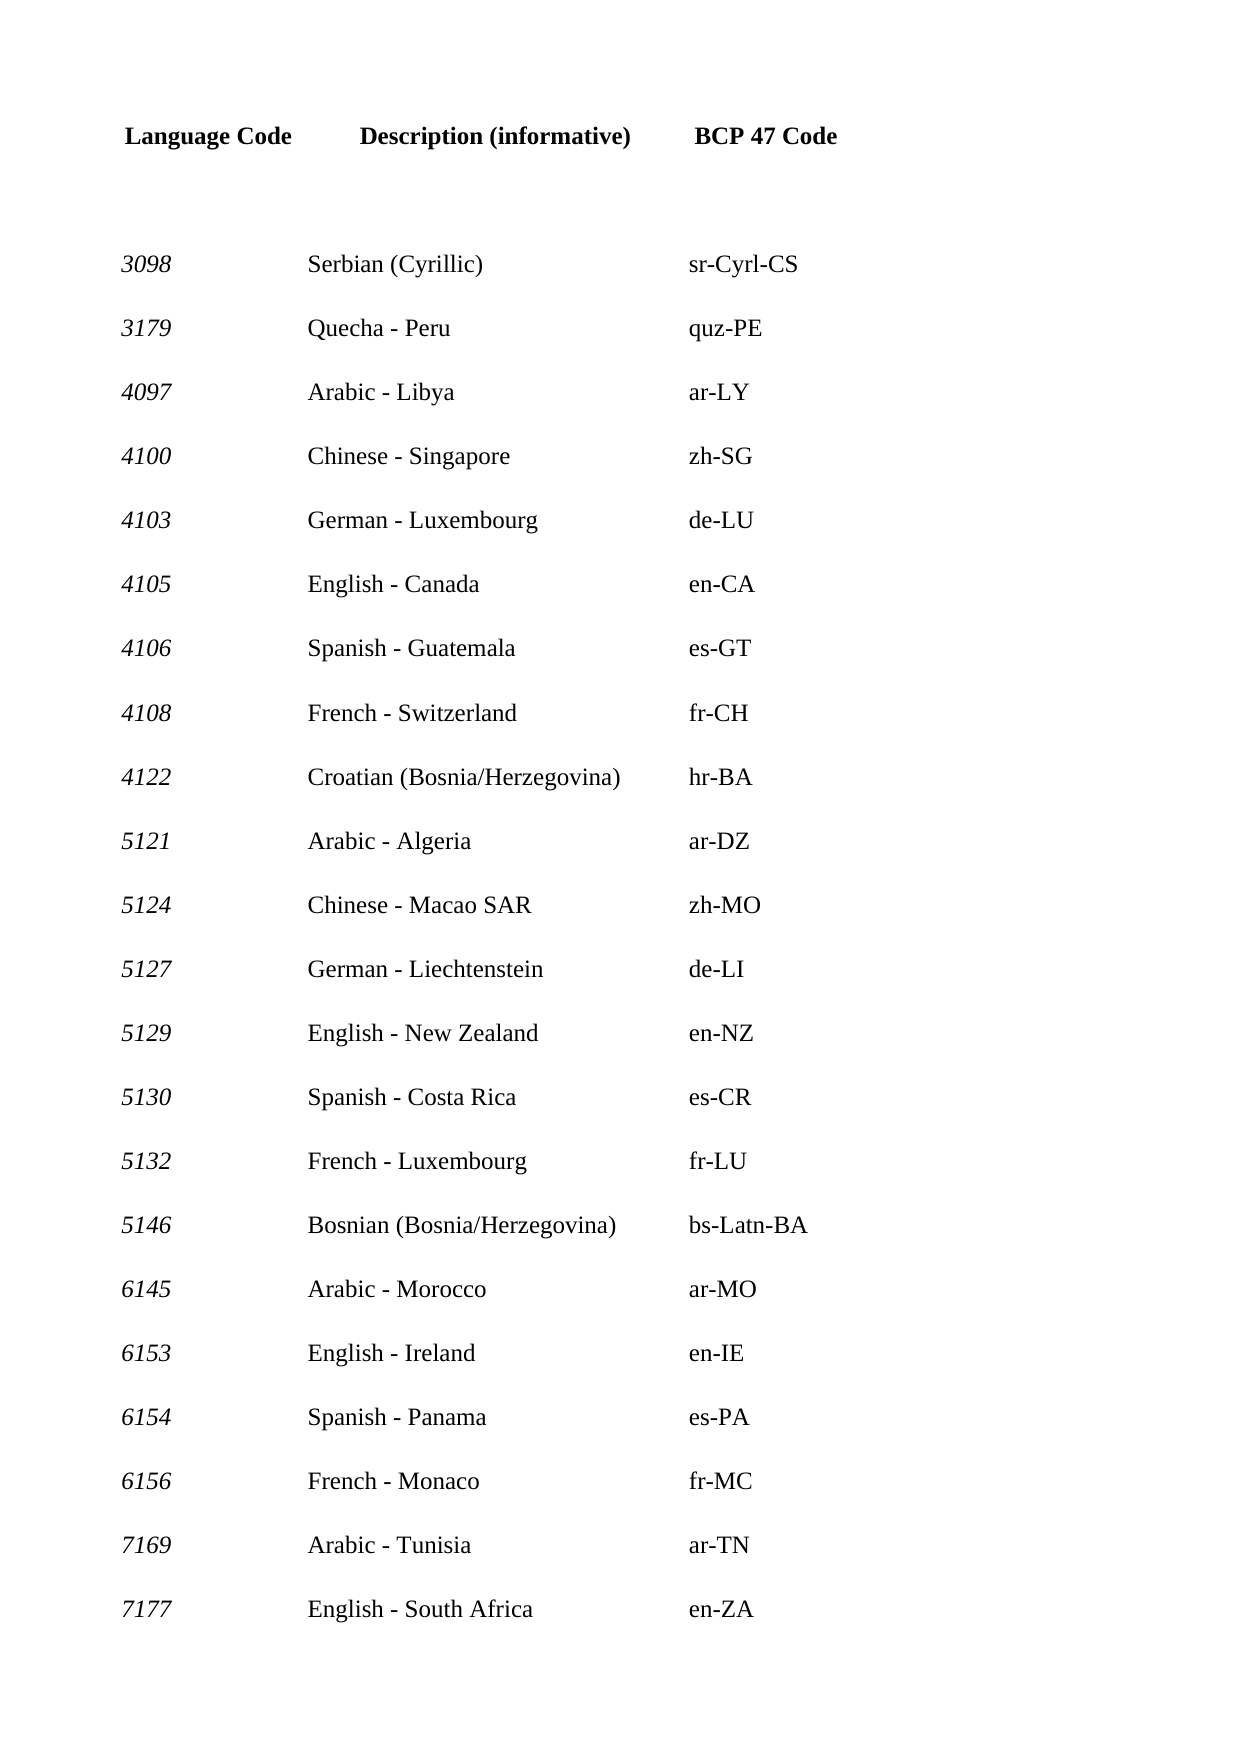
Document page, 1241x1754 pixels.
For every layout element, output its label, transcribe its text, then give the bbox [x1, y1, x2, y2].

table_cell 5124 [118, 887, 304, 951]
table_cell [305, 182, 686, 246]
table_header Description (informative) [305, 118, 686, 182]
table_header Language Code [118, 118, 304, 182]
table_cell en-ZA [686, 1592, 846, 1626]
table_cell 5129 [118, 1015, 304, 1079]
table_cell 4105 [118, 567, 304, 631]
table_cell Quecha - Peru [305, 310, 686, 374]
table_cell 4106 [118, 631, 304, 695]
table_cell 5130 [118, 1079, 304, 1143]
table_cell 4103 [118, 503, 304, 567]
table_cell de-LU [686, 503, 846, 567]
table_cell 5121 [118, 823, 304, 887]
table_cell Spanish - Panama [305, 1399, 686, 1463]
table_cell 4108 [118, 695, 304, 759]
table_cell Chinese - Singapore [305, 439, 686, 502]
table_cell [686, 182, 846, 246]
table_cell [118, 182, 304, 246]
table_cell 5127 [118, 951, 304, 1015]
table_cell fr-LU [686, 1143, 846, 1207]
table_cell ar-DZ [686, 823, 846, 887]
table_cell Bosnian (Bosnia/Herzegovina) [305, 1207, 686, 1271]
table_cell Serbian (Cyrillic) [305, 246, 686, 310]
table_cell hr-BA [686, 759, 846, 823]
table_cell English - Ireland [305, 1335, 686, 1399]
table_cell bs-Latn-BA [686, 1207, 846, 1271]
table_cell en-IE [686, 1335, 846, 1399]
table_cell 4097 [118, 374, 304, 438]
table_cell English - New Zealand [305, 1015, 686, 1079]
table_cell fr-MC [686, 1464, 846, 1527]
table_cell en-NZ [686, 1015, 846, 1079]
table_cell Arabic - Morocco [305, 1271, 686, 1335]
table_cell sr-Cyrl-CS [686, 246, 846, 310]
table_cell German - Liechtenstein [305, 951, 686, 1015]
table_cell French - Switzerland [305, 695, 686, 759]
table_cell English - South Africa [305, 1592, 686, 1626]
table_cell 3179 [118, 310, 304, 374]
table_cell 6153 [118, 1335, 304, 1399]
table_cell es-GT [686, 631, 846, 695]
table_cell de-LI [686, 951, 846, 1015]
table_cell German - Luxembourg [305, 503, 686, 567]
table_cell 7169 [118, 1528, 304, 1592]
table_header BCP 47 Code [686, 118, 846, 182]
table_cell fr-CH [686, 695, 846, 759]
table_cell Spanish - Costa Rica [305, 1079, 686, 1143]
table_cell Chinese - Macao SAR [305, 887, 686, 951]
table_cell es-PA [686, 1399, 846, 1463]
table_cell Spanish - Guatemala [305, 631, 686, 695]
table_cell Croatian (Bosnia/Herzegovina) [305, 759, 686, 823]
table_cell 4100 [118, 439, 304, 502]
table_cell ar-LY [686, 374, 846, 438]
table_cell 4122 [118, 759, 304, 823]
table_cell English - Canada [305, 567, 686, 631]
table_cell 7177 [118, 1592, 304, 1626]
table_cell zh-MO [686, 887, 846, 951]
table_cell 6154 [118, 1399, 304, 1463]
table_cell ar-MO [686, 1271, 846, 1335]
table_cell zh-SG [686, 439, 846, 502]
table_cell Arabic - Tunisia [305, 1528, 686, 1592]
table_cell es-CR [686, 1079, 846, 1143]
table_cell French - Monaco [305, 1464, 686, 1527]
table_cell ar-TN [686, 1528, 846, 1592]
table_cell 5146 [118, 1207, 304, 1271]
table_cell Arabic - Libya [305, 374, 686, 438]
table_cell 5132 [118, 1143, 304, 1207]
table_cell quz-PE [686, 310, 846, 374]
table_cell 3098 [118, 246, 304, 310]
table_cell 6156 [118, 1464, 304, 1527]
table_cell French - Luxembourg [305, 1143, 686, 1207]
table_cell Arabic - Algeria [305, 823, 686, 887]
table_cell 6145 [118, 1271, 304, 1335]
table_cell en-CA [686, 567, 846, 631]
